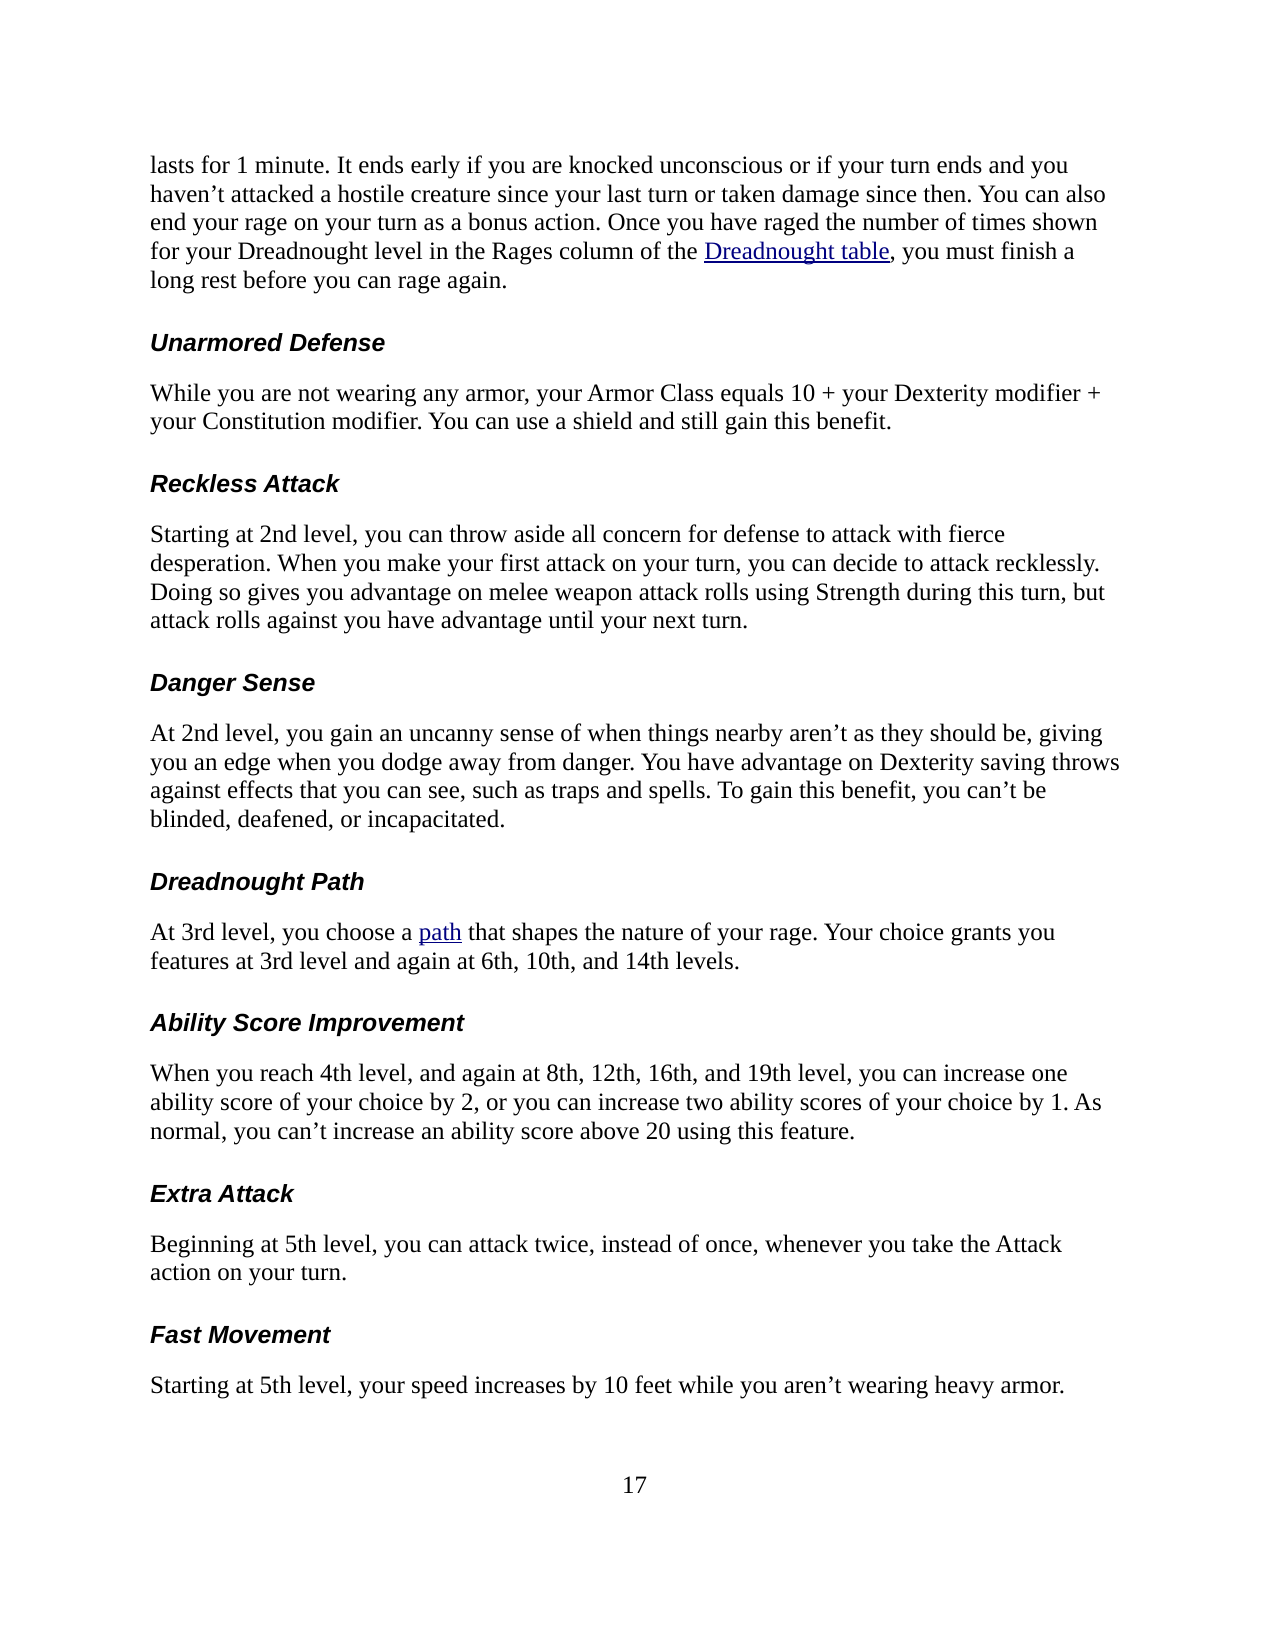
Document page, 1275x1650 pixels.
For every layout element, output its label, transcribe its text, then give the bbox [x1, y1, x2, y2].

text Starting at 2nd level, you can throw aside all concern for defense to attack with fierce desperation. When you make your first attack on your turn, you can decide to attack recklessly. Doing so gives you advantage on melee weapon attack rolls using Strength during this turn, but attack rolls against you have advantage until your next turn. [150, 519, 1125, 634]
subtitle Dreadnought Path [150, 867, 1125, 896]
text While you are not wearing any armor, your Armor Class equals 10 + your Dexterity modifier + your Constitution modifier. You can use a shield and still gain this benefit. [150, 378, 1125, 435]
subtitle Fast Movement [150, 1320, 1125, 1349]
text At 2nd level, you gain an uncanny sense of when things nearby aren’t as they should be, giving you an edge when you dodge away from danger. You have advantage on Dexterity saving throws against effects that you can see, such as traps and spells. To gain this benefit, you can’t be blinded, deafened, or incapacitated. [150, 718, 1125, 833]
subtitle Danger Sense [150, 668, 1125, 697]
text lasts for 1 minute. It ends early if you are knocked unconscious or if your turn ends and you haven’t attacked a hostile creature since your last turn or taken damage since then. You can also end your rage on your turn as a bonus action. Once you have raged the number of times shown for your Dreadnought level in the Rages column of the Dreadnought table, you must finish a long rest before you can rage again. [150, 150, 1125, 294]
subtitle Ability Score Improvement [150, 1008, 1125, 1037]
text Starting at 5th level, your speed increases by 10 feet while you aren’t wearing heavy armor. [150, 1370, 1125, 1399]
subtitle Reckless Attack [150, 469, 1125, 498]
text When you reach 4th level, and again at 8th, 12th, 16th, and 19th level, you can increase one ability score of your choice by 2, or you can increase two ability scores of your choice by 1. As normal, you can’t increase an ability score above 20 using this feature. [150, 1058, 1125, 1145]
text Beginning at 5th level, you can attack twice, instead of once, whenever you take the Attack action on your turn. [150, 1229, 1125, 1286]
subtitle Extra Attack [150, 1179, 1125, 1207]
subtitle Unarmored Defense [150, 328, 1125, 356]
text At 3rd level, you choose a path that shapes the nature of your rage. Your choice grants you features at 3rd level and again at 6th, 10th, and 14th levels. [150, 917, 1125, 974]
